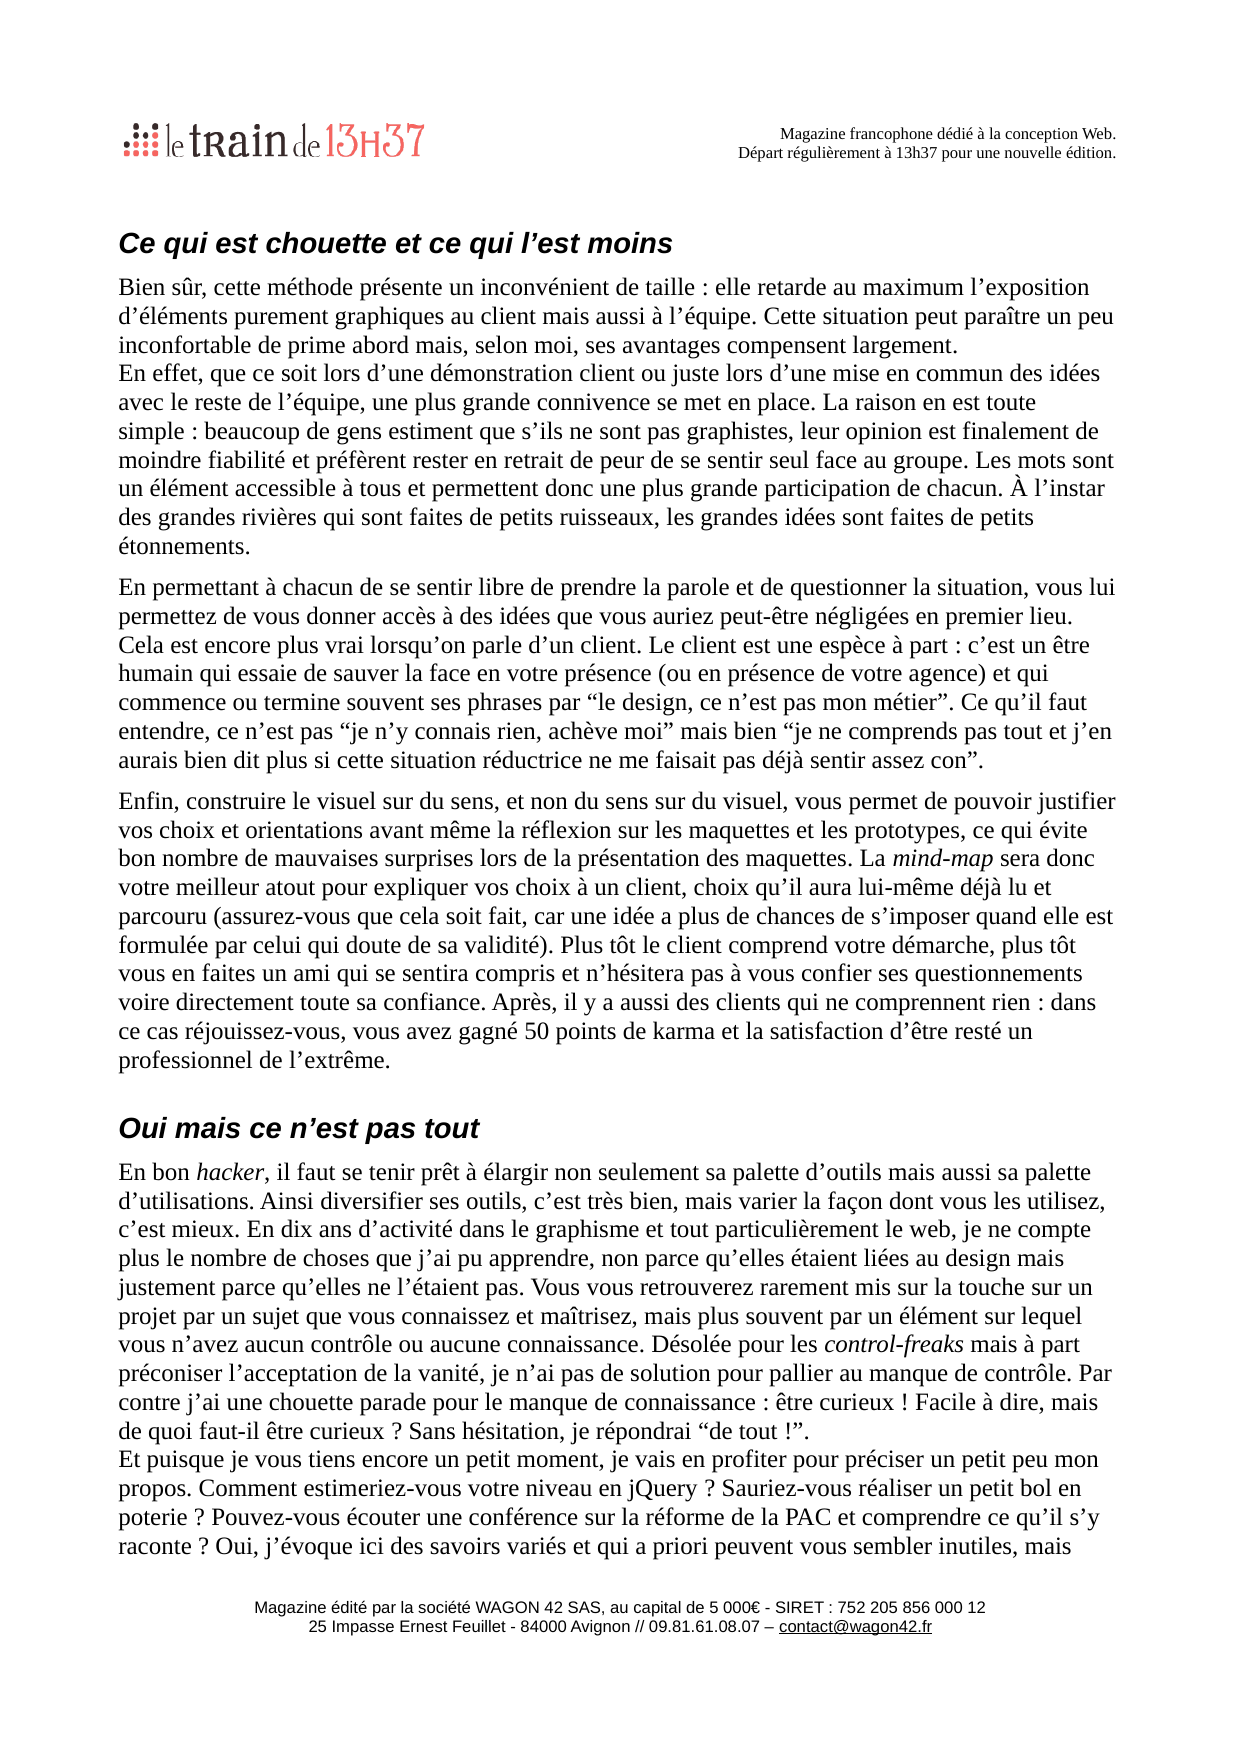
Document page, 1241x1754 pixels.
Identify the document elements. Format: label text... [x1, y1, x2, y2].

text Et puisque je vous tiens encore un petit moment, je vais en profiter pour préciser un petit peu mon propos. Comment estimeriez-vous votre niveau en jQuery ? Sauriez-vous réaliser un petit bol en poterie ? Pouvez-vous écouter une conférence sur la réforme de la PAC et comprendre ce qu’il s’y raconte ? Oui, j’évoque ici des savoirs variés et qui a priori peuvent vous sembler inutiles, mais [118, 1444, 1122, 1559]
picture [123, 123, 425, 157]
subtitle Ce qui est chouette et ce qui l’est moins [118, 226, 1122, 260]
text En permettant à chacun de se sentir libre de prendre la parole et de questionner la situation, vous lui permettez de vous donner accès à des idées que vous auriez peut-être négligées en premier lieu. Cela est encore plus vrai lorsqu’on parle d’un client. Le client est une espèce à part : c’est un être humain qui essaie de sauver la face en votre présence (ou en présence de votre agence) et qui commence ou termine souvent ses phrases par “le design, ce n’est pas mon métier”. Ce qu’il faut entendre, ce n’est pas “je n’y connais rien, achève moi” mais bien “je ne comprends pas tout et j’en aurais bien dit plus si cette situation réductrice ne me faisait pas déjà sentir assez con”. [118, 572, 1122, 773]
subtitle Oui mais ce n’est pas tout [118, 1111, 1122, 1144]
text Enfin, construire le visuel sur du sens, et non du sens sur du visuel, vous permet de pouvoir justifier vos choix et orientations avant même la réflexion sur les maquettes et les prototypes, ce qui évite bon nombre de mauvaises surprises lors de la présentation des maquettes. La mind-map sera donc votre meilleur atout pour expliquer vos choix à un client, choix qu’il aura lui-même déjà lu et parcouru (assurez-vous que cela soit fait, car une idée a plus de chances de s’imposer quand elle est formulée par celui qui doute de sa validité). Plus tôt le client comprend votre démarche, plus tôt vous en faites un ami qui se sentira compris et n’hésitera pas à vous confier ses questionnements voire directement toute sa confiance. Après, il y a aussi des clients qui ne comprennent rien : dans ce cas réjouissez-vous, vous avez gagné 50 points de karma et la satisfaction d’être resté un professionnel de l’extrême. [118, 786, 1122, 1073]
text En bon hacker, il faut se tenir prêt à élargir non seulement sa palette d’outils mais aussi sa palette d’utilisations. Ainsi diversifier ses outils, c’est très bien, mais varier la façon dont vous les utilisez, c’est mieux. En dix ans d’activité dans le graphisme et tout particulièrement le web, je ne compte plus le nombre de choses que j’ai pu apprendre, non parce qu’elles étaient liées au design mais justement parce qu’elles ne l’étaient pas. Vous vous retrouverez rarement mis sur la touche sur un projet par un sujet que vous connaissez et maîtrisez, mais plus souvent par un élément sur lequel vous n’avez aucun contrôle ou aucune connaissance. Désolée pour les control-freaks mais à part préconiser l’acceptation de la vanité, je n’ai pas de solution pour pallier au manque de contrôle. Par contre j’ai une chouette parade pour le manque de connaissance : être curieux ! Facile à dire, mais de quoi faut-il être curieux ? Sans hésitation, je répondrai “de tout !”. [118, 1157, 1122, 1444]
text En effet, que ce soit lors d’une démonstration client ou juste lors d’une mise en commun des idées avec le reste de l’équipe, une plus grande connivence se met en place. La raison en est toute simple : beaucoup de gens estiment que s’ils ne sont pas graphistes, leur opinion est finalement de moindre fiabilité et préfèrent rester en retrait de peur de se sentir seul face au groupe. Les mots sont un élément accessible à tous et permettent donc une plus grande participation de chacun. À l’instar des grandes rivières qui sont faites de petits ruisseaux, les grandes idées sont faites de petits étonnements. [118, 358, 1122, 560]
text Bien sûr, cette méthode présente un inconvénient de taille : elle retarde au maximum l’exposition d’éléments purement graphiques au client mais aussi à l’équipe. Cette situation peut paraître un peu inconfortable de prime abord mais, selon moi, ses avantages compensent largement. [118, 272, 1122, 358]
